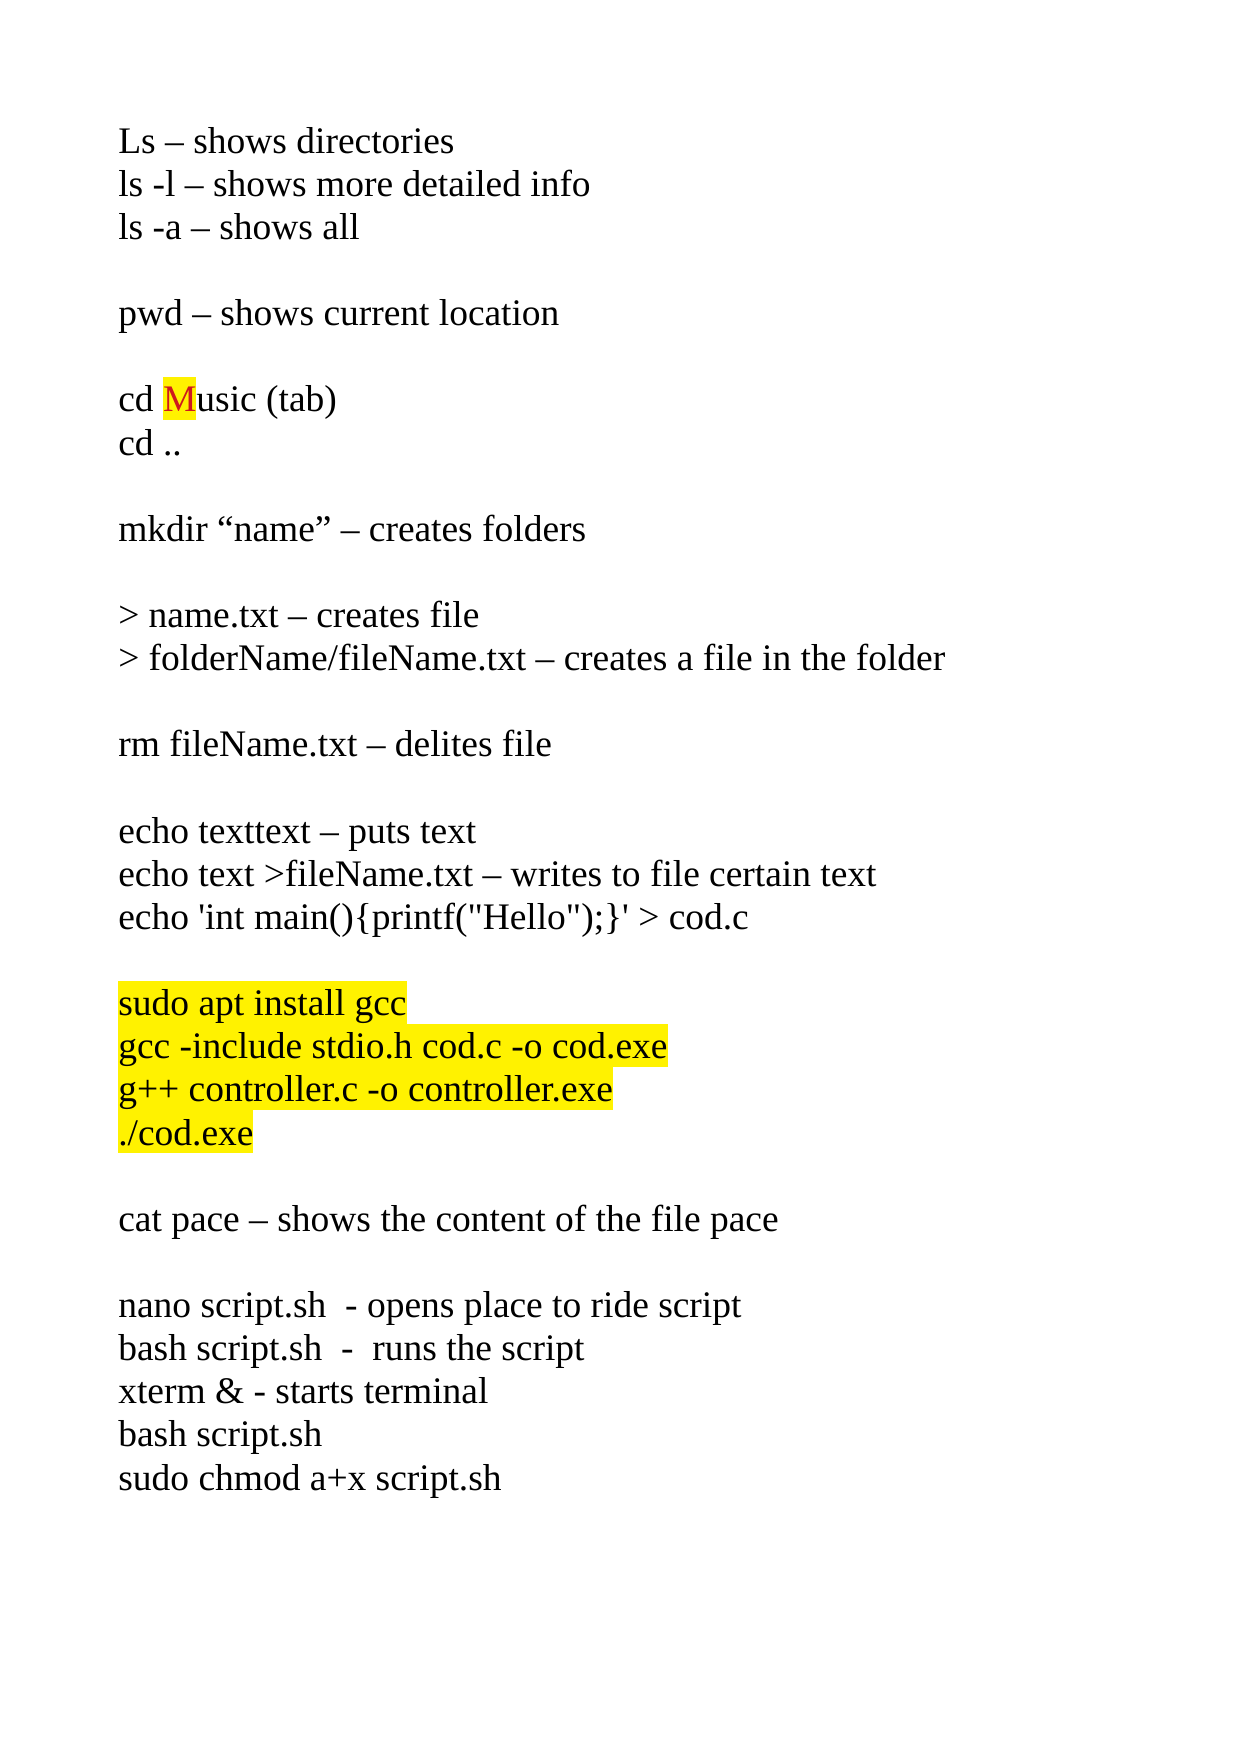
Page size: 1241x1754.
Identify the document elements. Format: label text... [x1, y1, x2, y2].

text > name.txt – creates file [118, 592, 1122, 636]
text sudo chmod a+x script.sh [118, 1455, 1122, 1498]
text pwd – shows current location [118, 291, 1122, 334]
text echo 'int main(){printf("Hello");}' > cod.c [118, 894, 1122, 937]
text sudo apt install gcc [118, 981, 1122, 1024]
text xterm & - starts terminal [118, 1369, 1122, 1412]
text > folderName/fileName.txt – creates a file in the folder [118, 636, 1122, 679]
text cat pace – shows the content of the file pace [118, 1196, 1122, 1239]
text bash script.sh [118, 1412, 1122, 1455]
text mkdir “name” – creates folders [118, 506, 1122, 549]
text Ls – shows directories [118, 118, 1122, 161]
text bash script.sh - runs the script [118, 1326, 1122, 1369]
text nano script.sh - opens place to ride script [118, 1282, 1122, 1326]
text g++ controller.c -o controller.exe [118, 1067, 1122, 1110]
text ./cod.exe [118, 1110, 1122, 1153]
text gcc -include stdio.h cod.c -o cod.exe [118, 1024, 1122, 1067]
text rm fileName.txt – delites file [118, 722, 1122, 765]
text echo texttext – puts text [118, 808, 1122, 851]
text echo text >fileName.txt – writes to file certain text [118, 851, 1122, 894]
text cd Music (tab) [118, 377, 1122, 420]
text cd .. [118, 420, 1122, 463]
text ls -a – shows all [118, 204, 1122, 247]
text ls -l – shows more detailed info [118, 161, 1122, 204]
